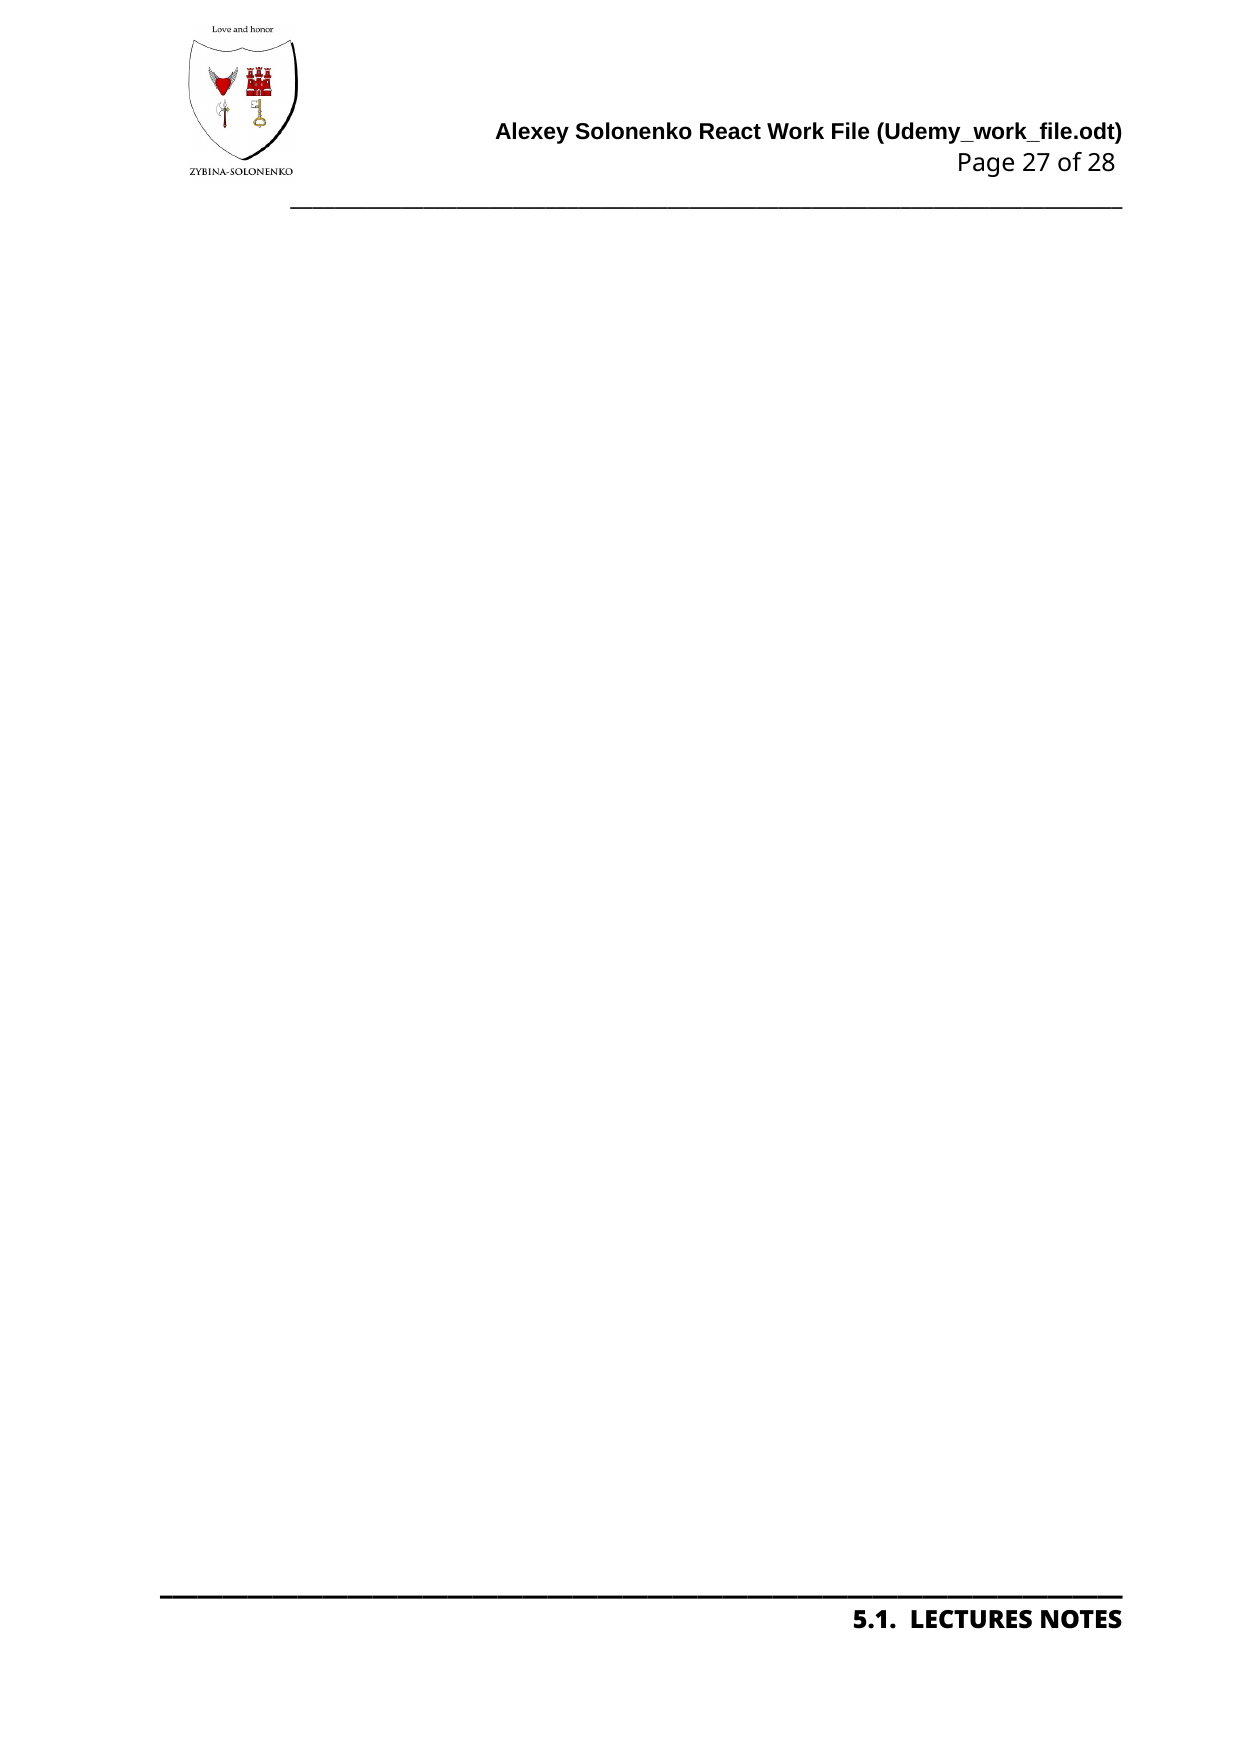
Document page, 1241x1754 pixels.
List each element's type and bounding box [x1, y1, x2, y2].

picture [185, 22, 303, 186]
